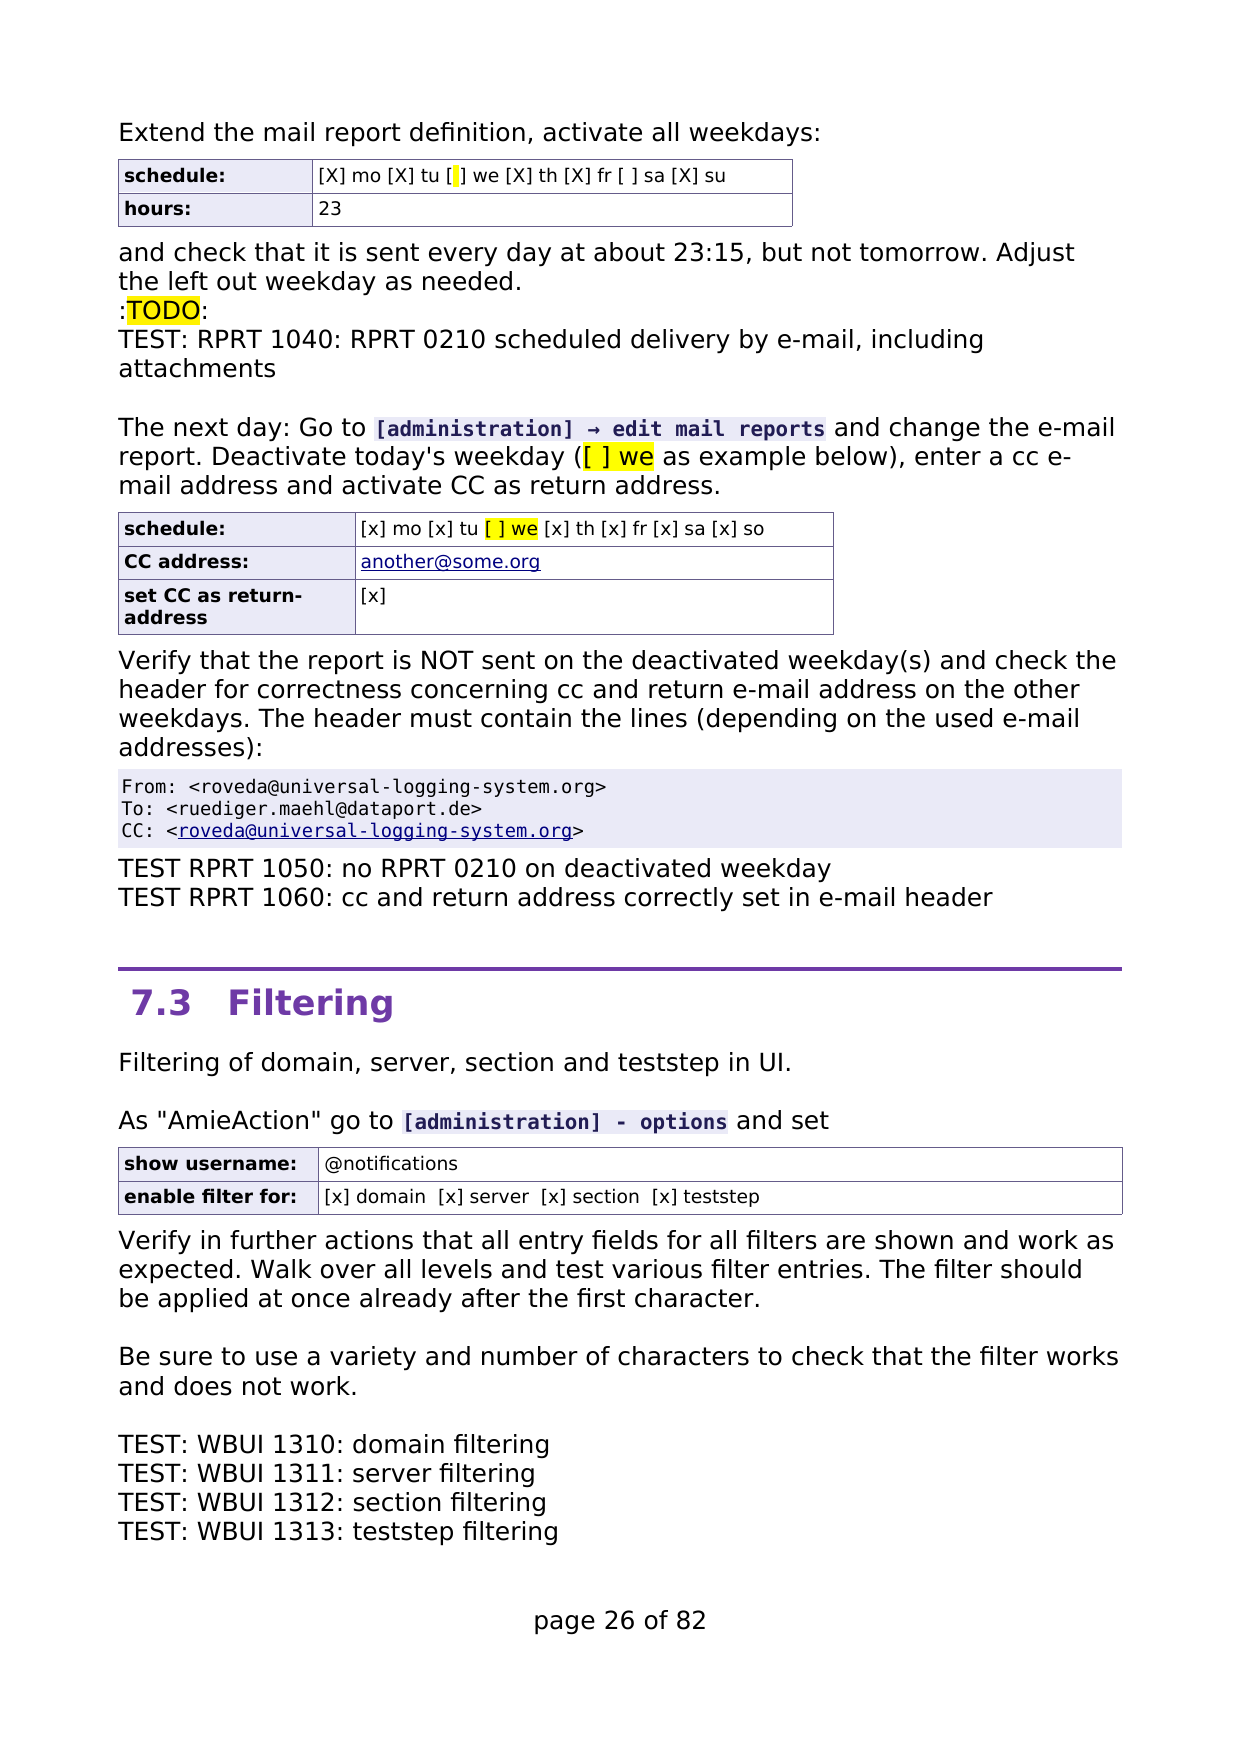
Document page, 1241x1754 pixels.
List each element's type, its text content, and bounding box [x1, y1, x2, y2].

table_cell enable filter for: [119, 1182, 318, 1214]
text Verify in further actions that all entry fields for all filters are shown and work as expected. Walk over all levels and test various filter entries. The filter should be applied at once already after the first character. [118, 1226, 1122, 1313]
text To: <ruediger.maehl@dataport.de> [118, 791, 1122, 812]
text Filtering of domain, server, section and teststep in UI. [118, 1048, 1122, 1077]
table_cell set CC as return-address [119, 580, 355, 634]
table_cell 23 [313, 194, 792, 226]
text TEST: WBUI 1310: domain filtering [118, 1430, 1122, 1459]
table_header show username: [119, 1148, 318, 1181]
text TEST RPRT 1060: cc and return address correctly set in e-mail header [118, 884, 1122, 913]
text TEST: WBUI 1313: teststep filtering [118, 1518, 1122, 1547]
text Verify that the report is NOT sent on the deactivated weekday(s) and check the header for correctness concerning cc and return e-mail address on the other weekdays. The header must contain the lines (depending on the used e-mail addresses): [118, 646, 1122, 763]
subtitle Filtering [118, 971, 1122, 1035]
table_cell another@some.org [356, 547, 833, 579]
table_cell [x] domain [x] server [x] section [x] teststep [319, 1182, 1122, 1214]
text From: <roveda@universal-logging-system.org> [118, 773, 1122, 791]
text and check that it is sent every day at about 23:15, but not tomorrow. Adjust the left out weekday as needed. [118, 238, 1122, 296]
table_header schedule: [119, 160, 312, 192]
text Be sure to use a variety and number of characters to check that the filter works and does not work. [118, 1343, 1122, 1401]
table_cell CC address: [119, 547, 355, 579]
table_header [X] mo [X] tu [ ] we [X] th [X] fr [ ] sa [X] su [313, 160, 792, 192]
table_header schedule: [119, 513, 355, 546]
table_cell hours: [119, 194, 312, 226]
text TEST RPRT 1050: no RPRT 0210 on deactivated weekday [118, 854, 1122, 884]
text TEST: WBUI 1312: section filtering [118, 1488, 1122, 1518]
text :TODO: [118, 296, 1122, 325]
table_header [x] mo [x] tu [ ] we [x] th [x] fr [x] sa [x] so [356, 513, 833, 546]
table_cell [x] [356, 580, 833, 634]
text As "AmieAction" go to [administration] - options and set [118, 1106, 1122, 1135]
text CC: <roveda@universal-logging-system.org> [118, 812, 1122, 844]
text TEST: WBUI 1311: server filtering [118, 1459, 1122, 1488]
table_header @notifications [319, 1148, 1122, 1181]
text TEST: RPRT 1040: RPRT 0210 scheduled delivery by e-mail, including attachments [118, 325, 1122, 384]
text Extend the mail report definition, activate all weekdays: [118, 118, 1122, 147]
text The next day: Go to [administration] → edit mail reports and change the e-mail report. Deactivate today's weekday ([ ] we as example below), enter a cc e-mail address and activate CC as return address. [118, 413, 1122, 500]
